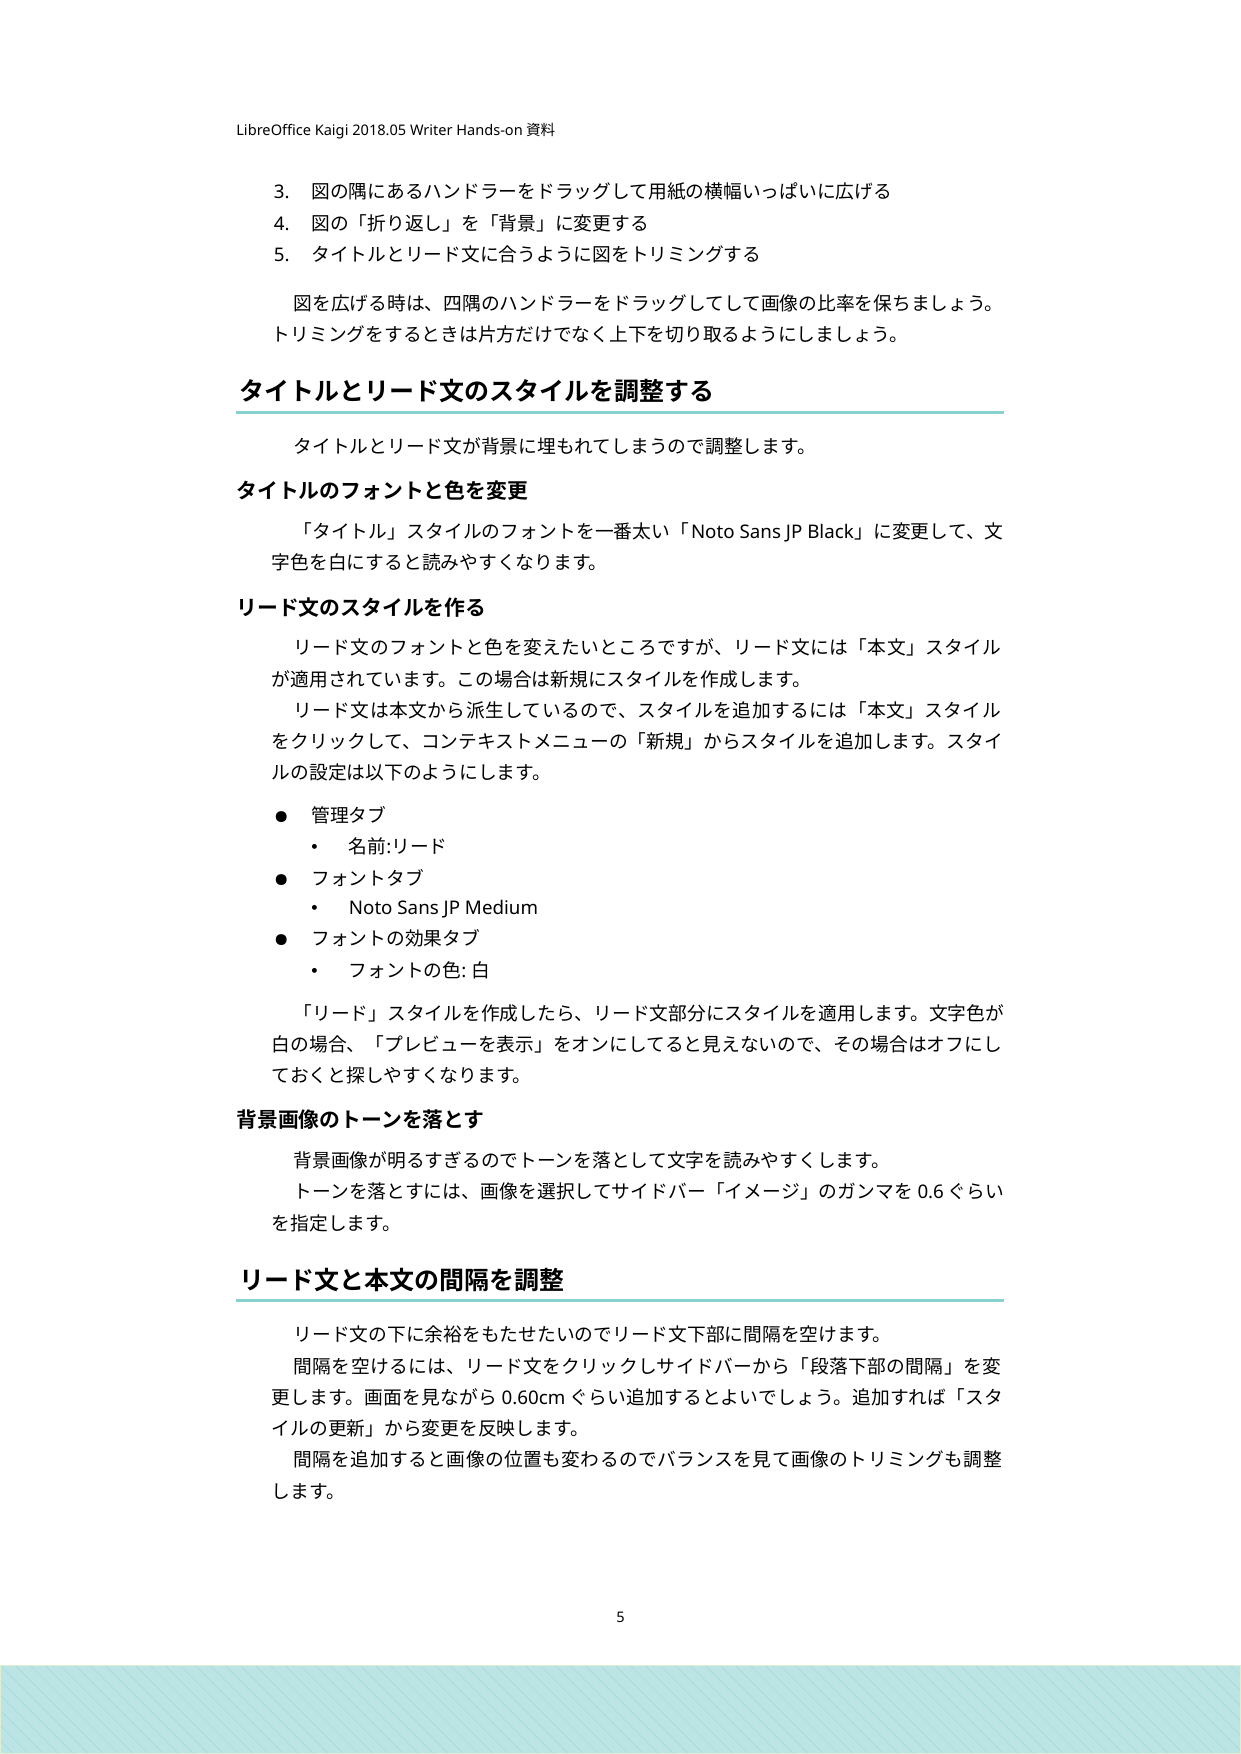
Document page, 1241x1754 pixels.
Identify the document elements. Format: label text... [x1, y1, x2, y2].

list 図の隅にあるハンドラーをドラッグして用紙の横幅いっぱいに広げる [274, 177, 1004, 204]
list Noto Sans JP Medium [311, 895, 1004, 920]
text 「リード」スタイルを作成したら、リード文部分にスタイルを適用します。文字色が白の場合、「プレビューを表示」をオンにしてると見えないので、その場合はオフにしておくと探しやすくなります。 [272, 998, 1004, 1088]
subtitle タイトルのフォントと色を変更 [236, 475, 1004, 505]
text リード文は本文から派生しているので、スタイルを追加するには「本文」スタイルをクリックして、コンテキストメニューの「新規」からスタイルを追加します。スタイルの設定は以下のようにします。 [272, 695, 1004, 785]
list 管理タブ [274, 801, 1004, 828]
subtitle タイトルとリード文のスタイルを調整する [236, 369, 1004, 411]
list フォントの色: 白 [311, 955, 1004, 982]
text リード文の下に余裕をもたせたいのでリード文下部に間隔を空けます。 [272, 1320, 1004, 1347]
text 「タイトル」スタイルのフォントを一番太い「Noto Sans JP Black」に変更して、文字色を白にすると読みやすくなります。 [272, 517, 1004, 575]
list フォントタブ [274, 863, 1004, 891]
text リード文のフォントと色を変えたいところですが、リード文には「本文」スタイルが適用されています。この場合は新規にスタイルを作成します。 [272, 633, 1004, 691]
subtitle リード文と本文の間隔を調整 [236, 1257, 1004, 1299]
text トーンを落とすには、画像を選択してサイドバー「イメージ」のガンマを0.6ぐらいを指定します。 [272, 1177, 1004, 1235]
subtitle 背景画像のトーンを落とす [236, 1104, 1004, 1134]
text タイトルとリード文が背景に埋もれてしまうので調整します。 [272, 432, 1004, 459]
subtitle リード文のスタイルを作る [236, 591, 1004, 621]
list フォントの効果タブ [274, 924, 1004, 951]
list タイトルとリード文に合うように図をトリミングする [274, 239, 1004, 267]
text 図を広げる時は、四隅のハンドラーをドラッグしてして画像の比率を保ちましょう。トリミングをするときは片方だけでなく上下を切り取るようにしましょう。 [272, 288, 1004, 347]
text 間隔を空けるには、リード文をクリックしサイドバーから「段落下部の間隔」を変更します。画面を見ながら0.60cmぐらい追加するとよいでしょう。追加すれば「スタイルの更新」から変更を反映します。 [272, 1351, 1004, 1441]
text 間隔を追加すると画像の位置も変わるのでバランスを見て画像のトリミングも調整します。 [272, 1445, 1004, 1503]
list 名前:リード [311, 832, 1004, 859]
text 背景画像が明るすぎるのでトーンを落として文字を読みやすくします。 [272, 1146, 1004, 1173]
list 図の「折り返し」を「背景」に変更する [274, 208, 1004, 236]
